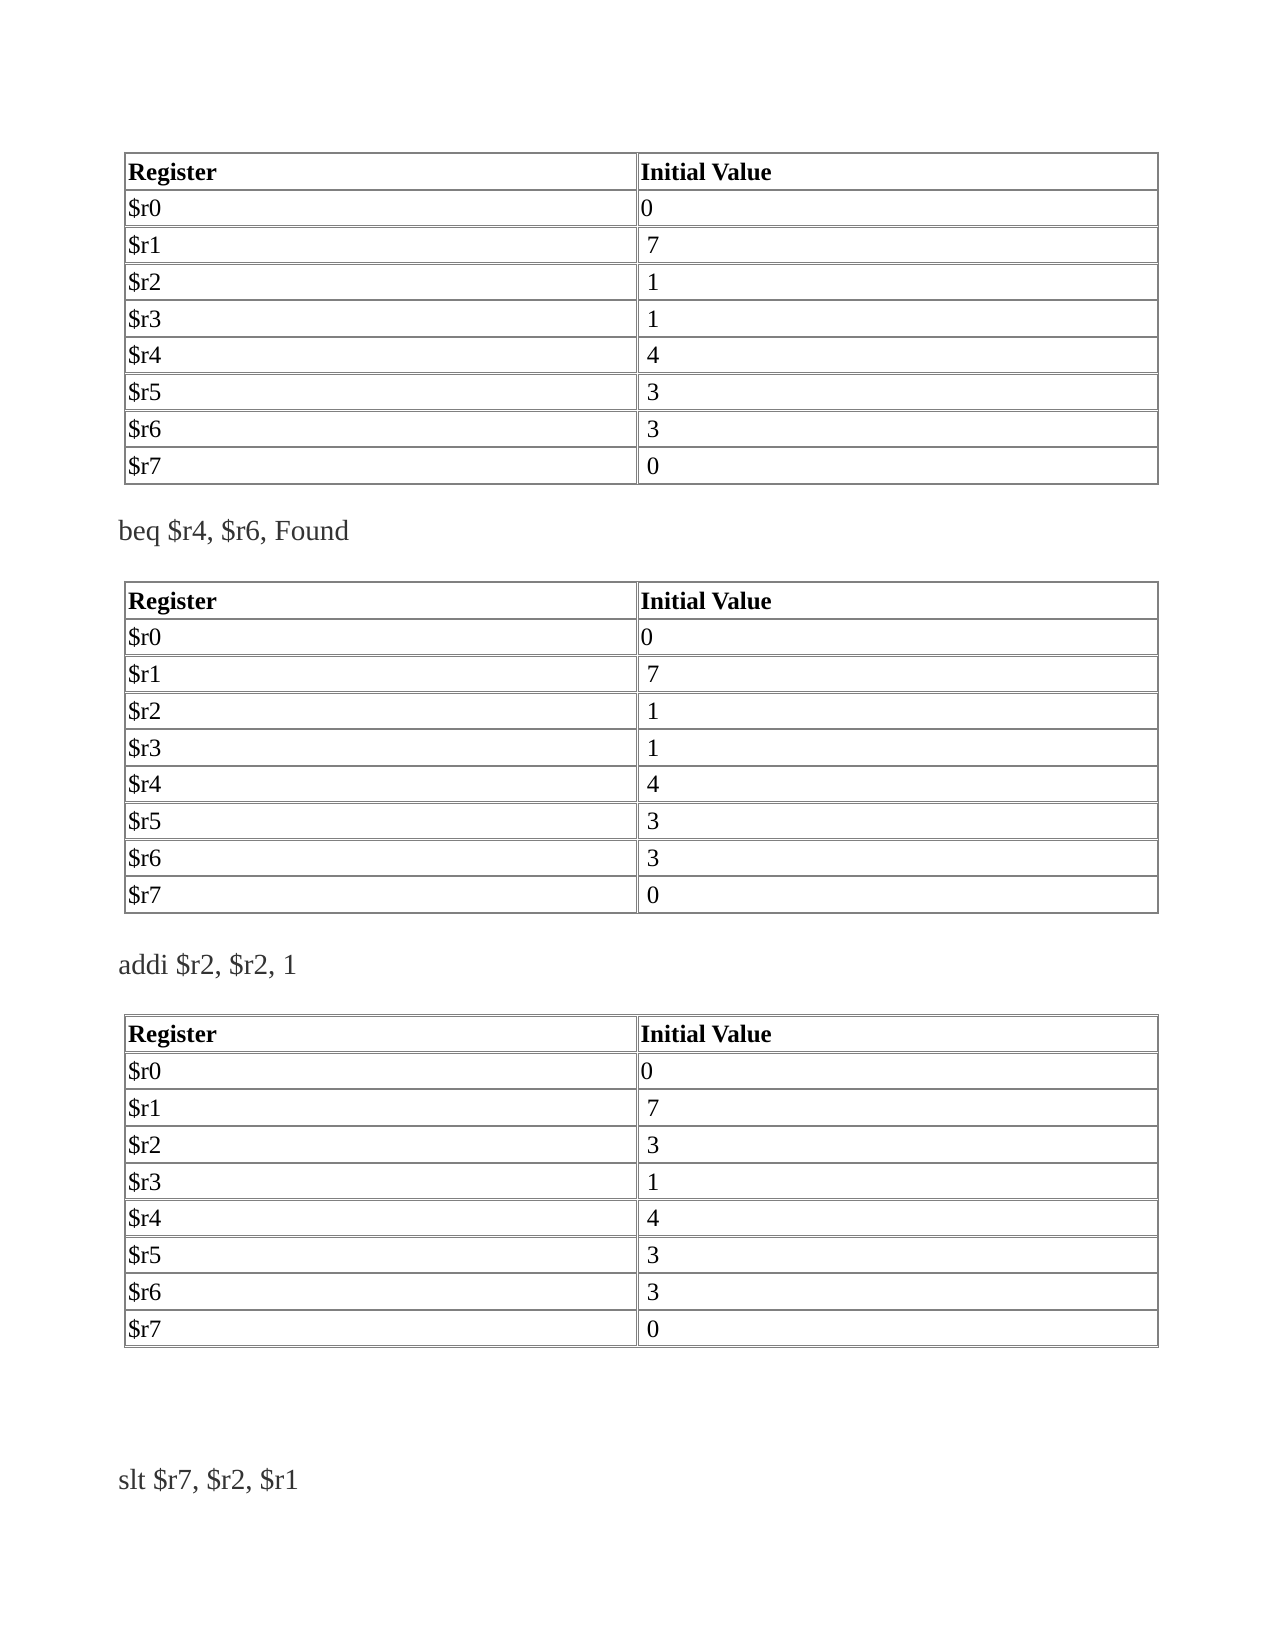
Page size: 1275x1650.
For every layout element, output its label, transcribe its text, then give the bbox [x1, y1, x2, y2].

table_cell $r2 [126, 1127, 636, 1161]
table_cell 3 [639, 1274, 1157, 1308]
table_header Initial Value [639, 154, 1157, 188]
table_cell $r1 [126, 657, 636, 691]
table_cell 0 [639, 877, 1157, 912]
table_cell $r2 [126, 265, 636, 299]
table_cell 3 [639, 1127, 1157, 1161]
table_cell $r0 [126, 191, 636, 225]
table_cell $r7 [126, 448, 636, 483]
table_header Register [126, 1017, 636, 1051]
table_cell $r4 [126, 767, 636, 801]
table_cell 3 [639, 804, 1157, 838]
table_cell 0 [639, 1311, 1157, 1345]
table_cell $r1 [126, 228, 636, 262]
table_cell $r6 [126, 841, 636, 875]
table_cell $r7 [126, 1311, 636, 1345]
table_header Initial Value [639, 583, 1157, 617]
table_cell 1 [639, 694, 1157, 728]
table_cell 3 [639, 375, 1157, 409]
table_cell 0 [639, 620, 1157, 654]
table_cell 1 [639, 301, 1157, 336]
table_cell 3 [639, 412, 1157, 446]
table_header Register [126, 154, 636, 188]
text beq $r4, $r6, Found [118, 513, 1157, 547]
table_header Register [126, 583, 636, 617]
table_cell 0 [639, 448, 1157, 483]
table_cell $r3 [126, 301, 636, 336]
table_cell $r7 [126, 877, 636, 912]
table_cell 4 [639, 338, 1157, 372]
table_cell 4 [639, 1201, 1157, 1235]
table_cell $r4 [126, 1201, 636, 1235]
table_cell $r3 [126, 1164, 636, 1198]
table_cell 7 [639, 657, 1157, 691]
table_cell 1 [639, 265, 1157, 299]
table_cell 0 [639, 191, 1157, 225]
table_cell $r5 [126, 1238, 636, 1272]
table_cell $r4 [126, 338, 636, 372]
table_cell $r0 [126, 620, 636, 654]
table_cell 4 [639, 767, 1157, 801]
table_cell $r5 [126, 804, 636, 838]
table_cell 3 [639, 1238, 1157, 1272]
table_cell $r0 [126, 1054, 636, 1088]
text addi $r2, $r2, 1 [118, 947, 1157, 981]
table_cell $r6 [126, 412, 636, 446]
table_cell 7 [639, 1090, 1157, 1125]
table_cell 3 [639, 841, 1157, 875]
table_header Initial Value [639, 1017, 1157, 1051]
table_cell $r1 [126, 1090, 636, 1125]
table_cell 1 [639, 1164, 1157, 1198]
table_cell 1 [639, 730, 1157, 764]
table_cell $r3 [126, 730, 636, 764]
table_cell 7 [639, 228, 1157, 262]
table_cell $r6 [126, 1274, 636, 1308]
text slt $r7, $r2, $r1 [118, 1462, 1157, 1496]
table_cell 0 [639, 1054, 1157, 1088]
table_cell $r5 [126, 375, 636, 409]
table_cell $r2 [126, 694, 636, 728]
